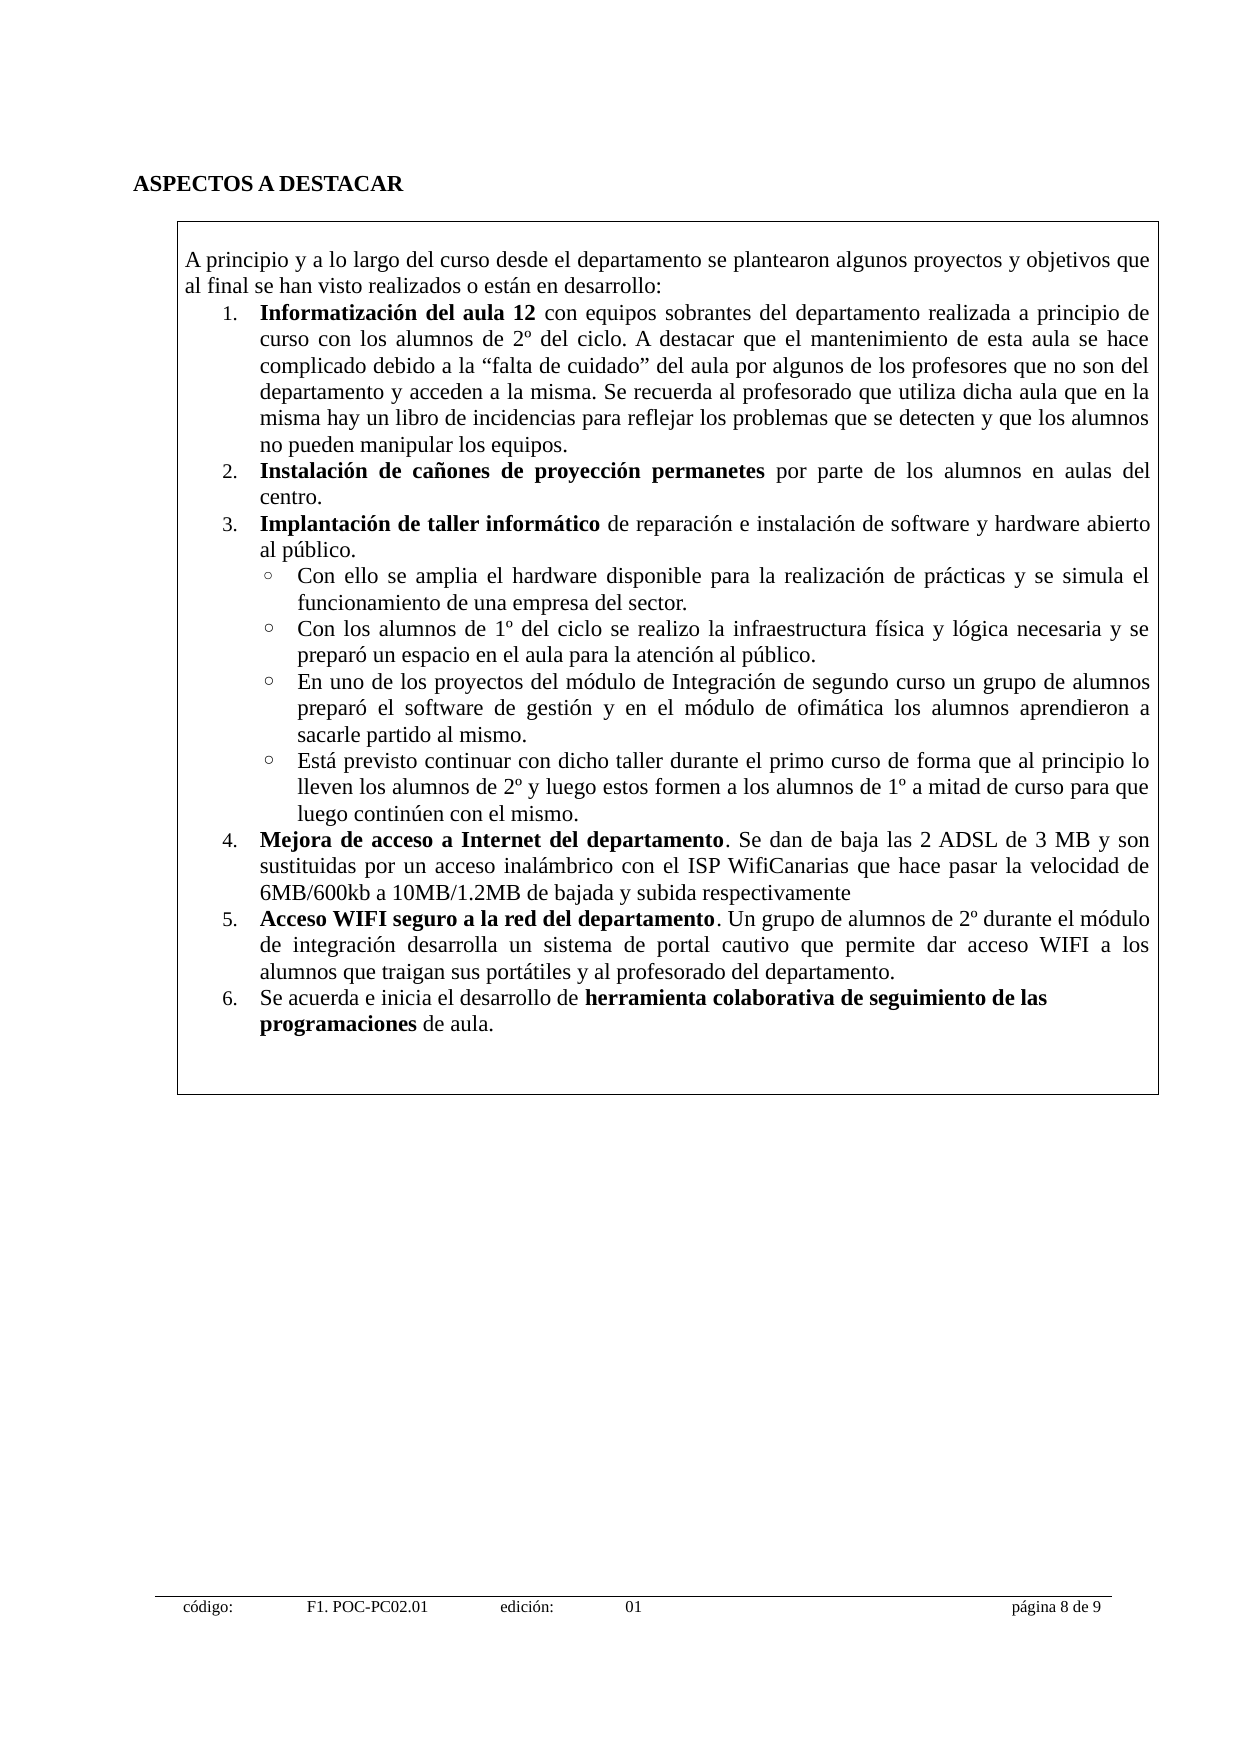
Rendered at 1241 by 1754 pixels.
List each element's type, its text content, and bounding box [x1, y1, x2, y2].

table_header A principio y a lo largo del curso desde el departamento se plantearon algunos proyectos y objetivos que al final se han visto realizados o están en desarrollo: Informatización del aula 12 con equipos sobrantes del departamento realizada a principio de curso con los alumnos de 2º del ciclo. A destacar que el mantenimiento de esta aula se hace complicado debido a la “falta de cuidado” del aula por algunos de los profesores que no son del departamento y acceden a la misma. Se recuerda al profesorado que utiliza dicha aula que en la misma hay un libro de incidencias para reflejar los problemas que se detecten y que los alumnos no pueden manipular los equipos. Instalación de cañones de proyección permanetes por parte de los alumnos en aulas del centro. Implantación de taller informático de reparación e instalación de software y hardware abierto al público. Con ello se amplia el hardware disponible para la realización de prácticas y se simula el funcionamiento de una empresa del sector. Con los alumnos de 1º del ciclo se realizo la infraestructura física y lógica necesaria y se preparó un espacio en el aula para la atención al público. En uno de los proyectos del módulo de Integración de segundo curso un grupo de alumnos preparó el software de gestión y en el módulo de ofimática los alumnos aprendieron a sacarle partido al mismo. Está previsto continuar con dicho taller durante el primo curso de forma que al principio lo lleven los alumnos de 2º y luego estos formen a los alumnos de 1º a mitad de curso para que luego continúen con el mismo. Mejora de acceso a Internet del departamento. Se dan de baja las 2 ADSL de 3 MB y son sustituidas por un acceso inalámbrico con el ISP WifiCanarias que hace pasar la velocidad de 6MB/600kb a 10MB/1.2MB de bajada y subida respectivamente Acceso WIFI seguro a la red del departamento. Un grupo de alumnos de 2º durante el módulo de integración desarrolla un sistema de portal cautivo que permite dar acceso WIFI a los alumnos que traigan sus portátiles y al profesorado del departamento. Se acuerda e inicia el desarrollo de herramienta colaborativa de seguimiento de las programaciones de aula. [178, 222, 1158, 1094]
text ASPECTOS A DESTACAR [133, 170, 1137, 197]
